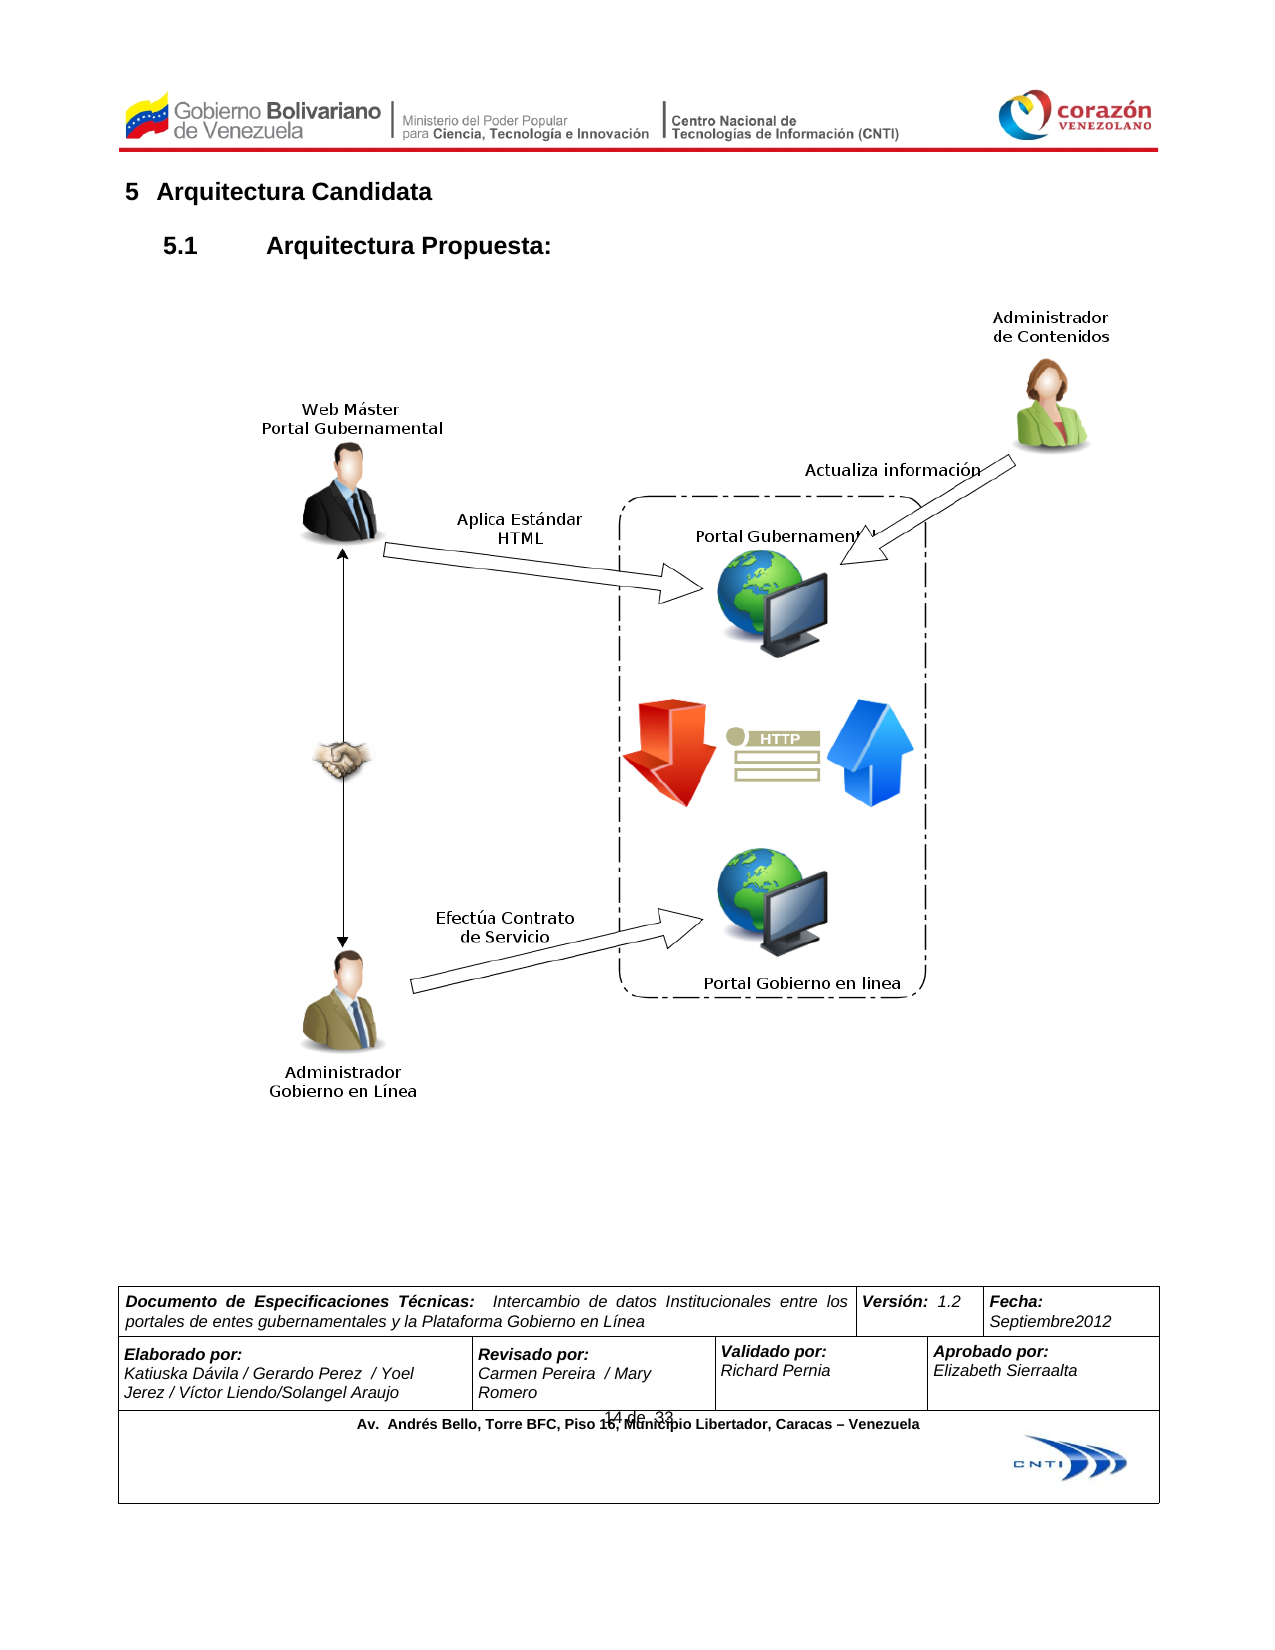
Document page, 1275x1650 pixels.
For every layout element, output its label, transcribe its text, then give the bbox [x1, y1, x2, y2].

picture [999, 1429, 1143, 1486]
picture [119, 82, 1159, 152]
subtitle Arquitectura Candidata [118, 177, 1157, 206]
subtitle Arquitectura Propuesta: [156, 231, 1157, 259]
picture [151, 301, 1124, 1103]
